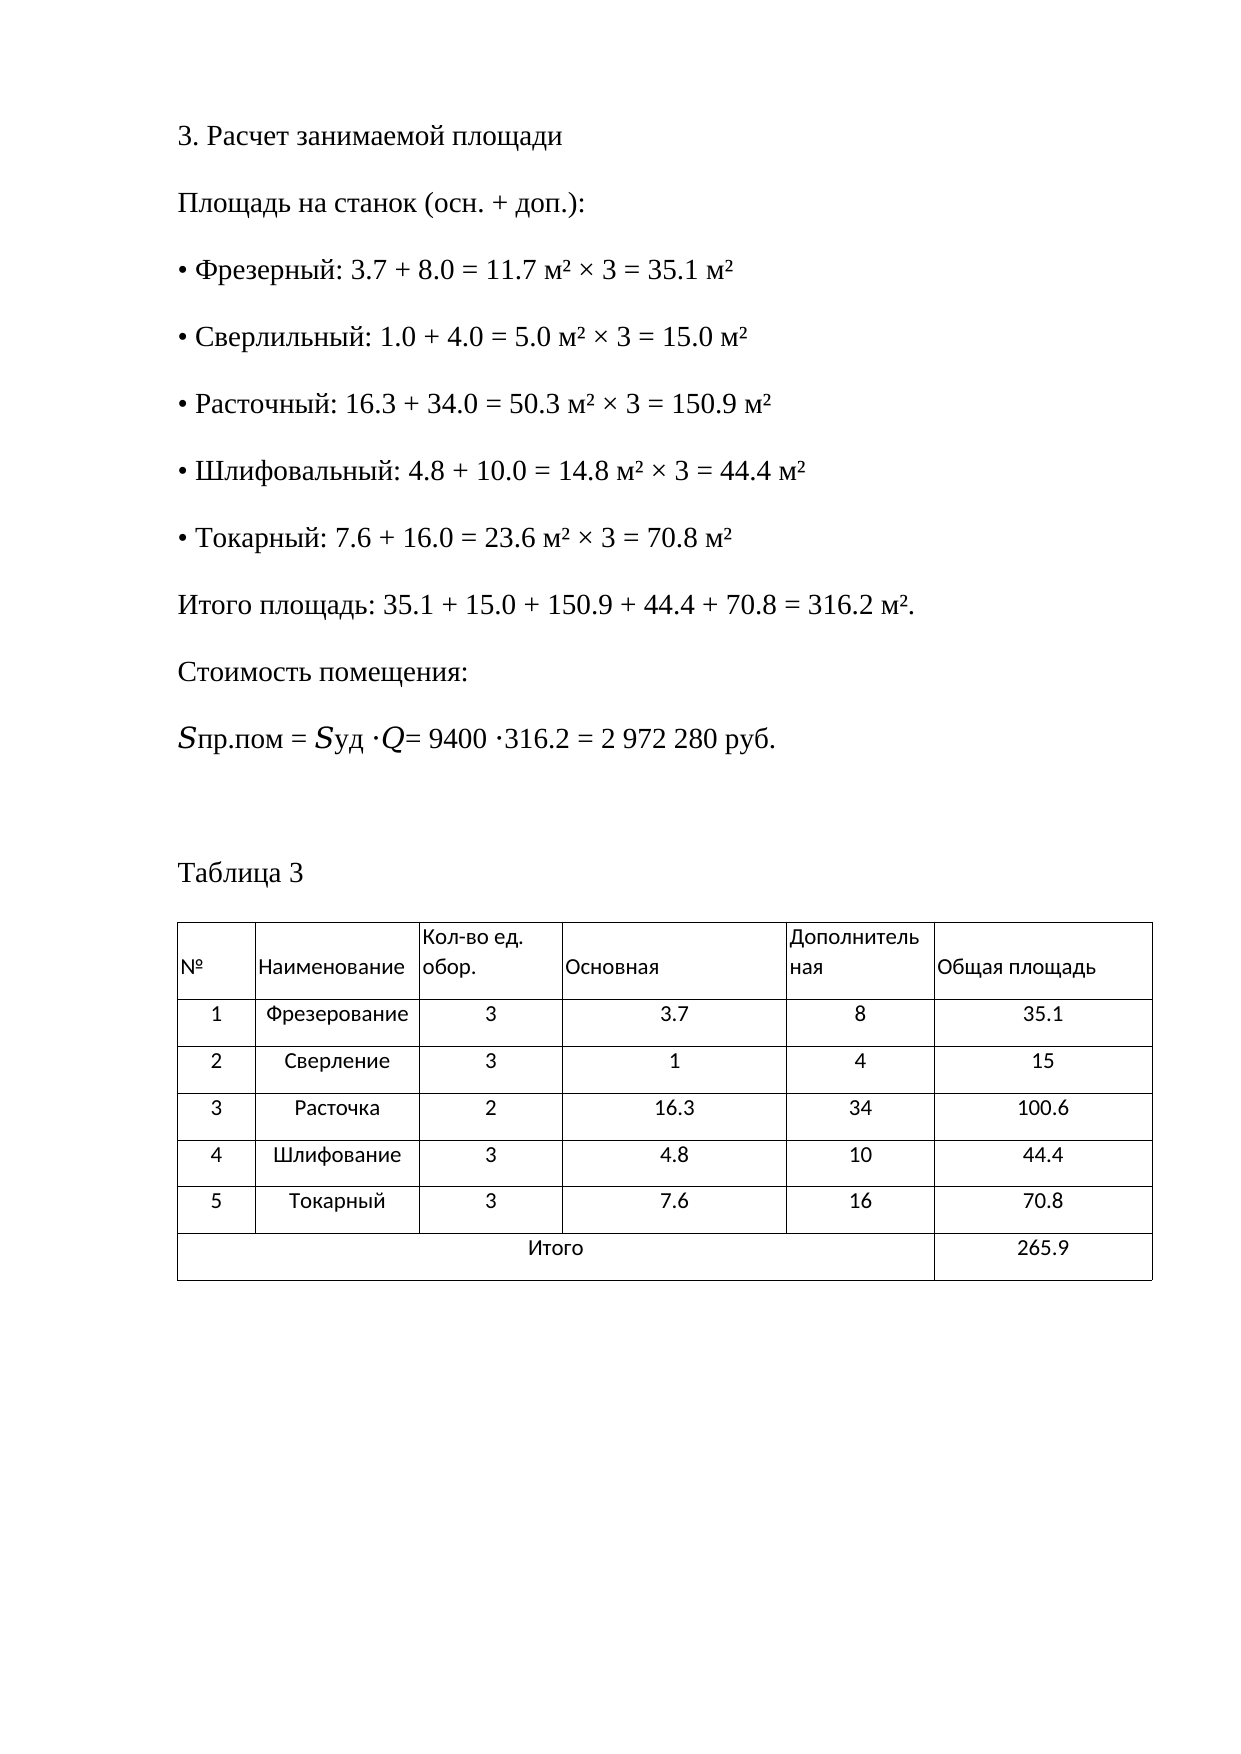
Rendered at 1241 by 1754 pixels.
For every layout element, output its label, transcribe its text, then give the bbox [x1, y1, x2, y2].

table_cell Фрезерование [256, 1000, 419, 1046]
table_cell 3 [178, 1094, 255, 1139]
table_cell 4.8 [563, 1141, 786, 1186]
table_cell 4 [178, 1141, 255, 1186]
table_cell 44.4 [935, 1141, 1152, 1186]
table_cell 3 [420, 1187, 562, 1233]
table_cell 7.6 [563, 1187, 786, 1233]
text • Шлифовальный: 4.8 + 10.0 = 14.8 м² × 3 = 44.4 м² [177, 453, 1152, 487]
text • Фрезерный: 3.7 + 8.0 = 11.7 м² × 3 = 35.1 м² [177, 252, 1152, 286]
table_cell 35.1 [935, 1000, 1152, 1046]
table_cell 2 [178, 1047, 255, 1093]
text • Расточный: 16.3 + 34.0 = 50.3 м² × 3 = 150.9 м² [177, 386, 1152, 419]
table_cell 5 [178, 1187, 255, 1233]
text Итого площадь: 35.1 + 15.0 + 150.9 + 44.4 + 70.8 = 316.2 м². [177, 587, 1152, 621]
table_cell 1 [178, 1000, 255, 1046]
table_cell 3 [420, 1141, 562, 1186]
table_cell 16 [787, 1187, 934, 1233]
table_header Кол-во ед. обор. [420, 923, 562, 999]
table_cell 16.3 [563, 1094, 786, 1139]
text 3. Расчет занимаемой площади [177, 118, 1152, 152]
table_header Наименование [256, 923, 419, 999]
table_header Общая площадь [935, 923, 1152, 999]
text • Сверлильный: 1.0 + 4.0 = 5.0 м² × 3 = 15.0 м² [177, 319, 1152, 353]
table_cell 10 [787, 1141, 934, 1186]
table_cell 3 [420, 1047, 562, 1093]
table_cell 70.8 [935, 1187, 1152, 1233]
table_cell Токарный [256, 1187, 419, 1233]
table_cell 3.7 [563, 1000, 786, 1046]
table_cell 34 [787, 1094, 934, 1139]
table_cell Сверление [256, 1047, 419, 1093]
table_cell 4 [787, 1047, 934, 1093]
text • Токарный: 7.6 + 16.0 = 23.6 м² × 3 = 70.8 м² [177, 520, 1152, 553]
text Площадь на станок (осн. + доп.): [177, 185, 1152, 219]
table_cell 100.6 [935, 1094, 1152, 1139]
table_header № [178, 923, 255, 999]
text Таблица 3 [177, 855, 1152, 888]
text Стоимость помещения: [177, 654, 1152, 687]
table_cell 15 [935, 1047, 1152, 1093]
table_cell 8 [787, 1000, 934, 1046]
text 𝑆пр.пом = 𝑆уд ⋅𝑄= 9400 ⋅316.2 = 2 972 280 руб. [177, 721, 1152, 754]
table_cell Расточка [256, 1094, 419, 1139]
table_header Дополнительная [787, 923, 934, 999]
table_cell 3 [420, 1000, 562, 1046]
table_cell 1 [563, 1047, 786, 1093]
table_cell Шлифование [256, 1141, 419, 1186]
table_cell Итого [178, 1234, 934, 1280]
table_header Основная [563, 923, 786, 999]
table_cell 2 [420, 1094, 562, 1139]
table_cell 265.9 [935, 1234, 1152, 1280]
